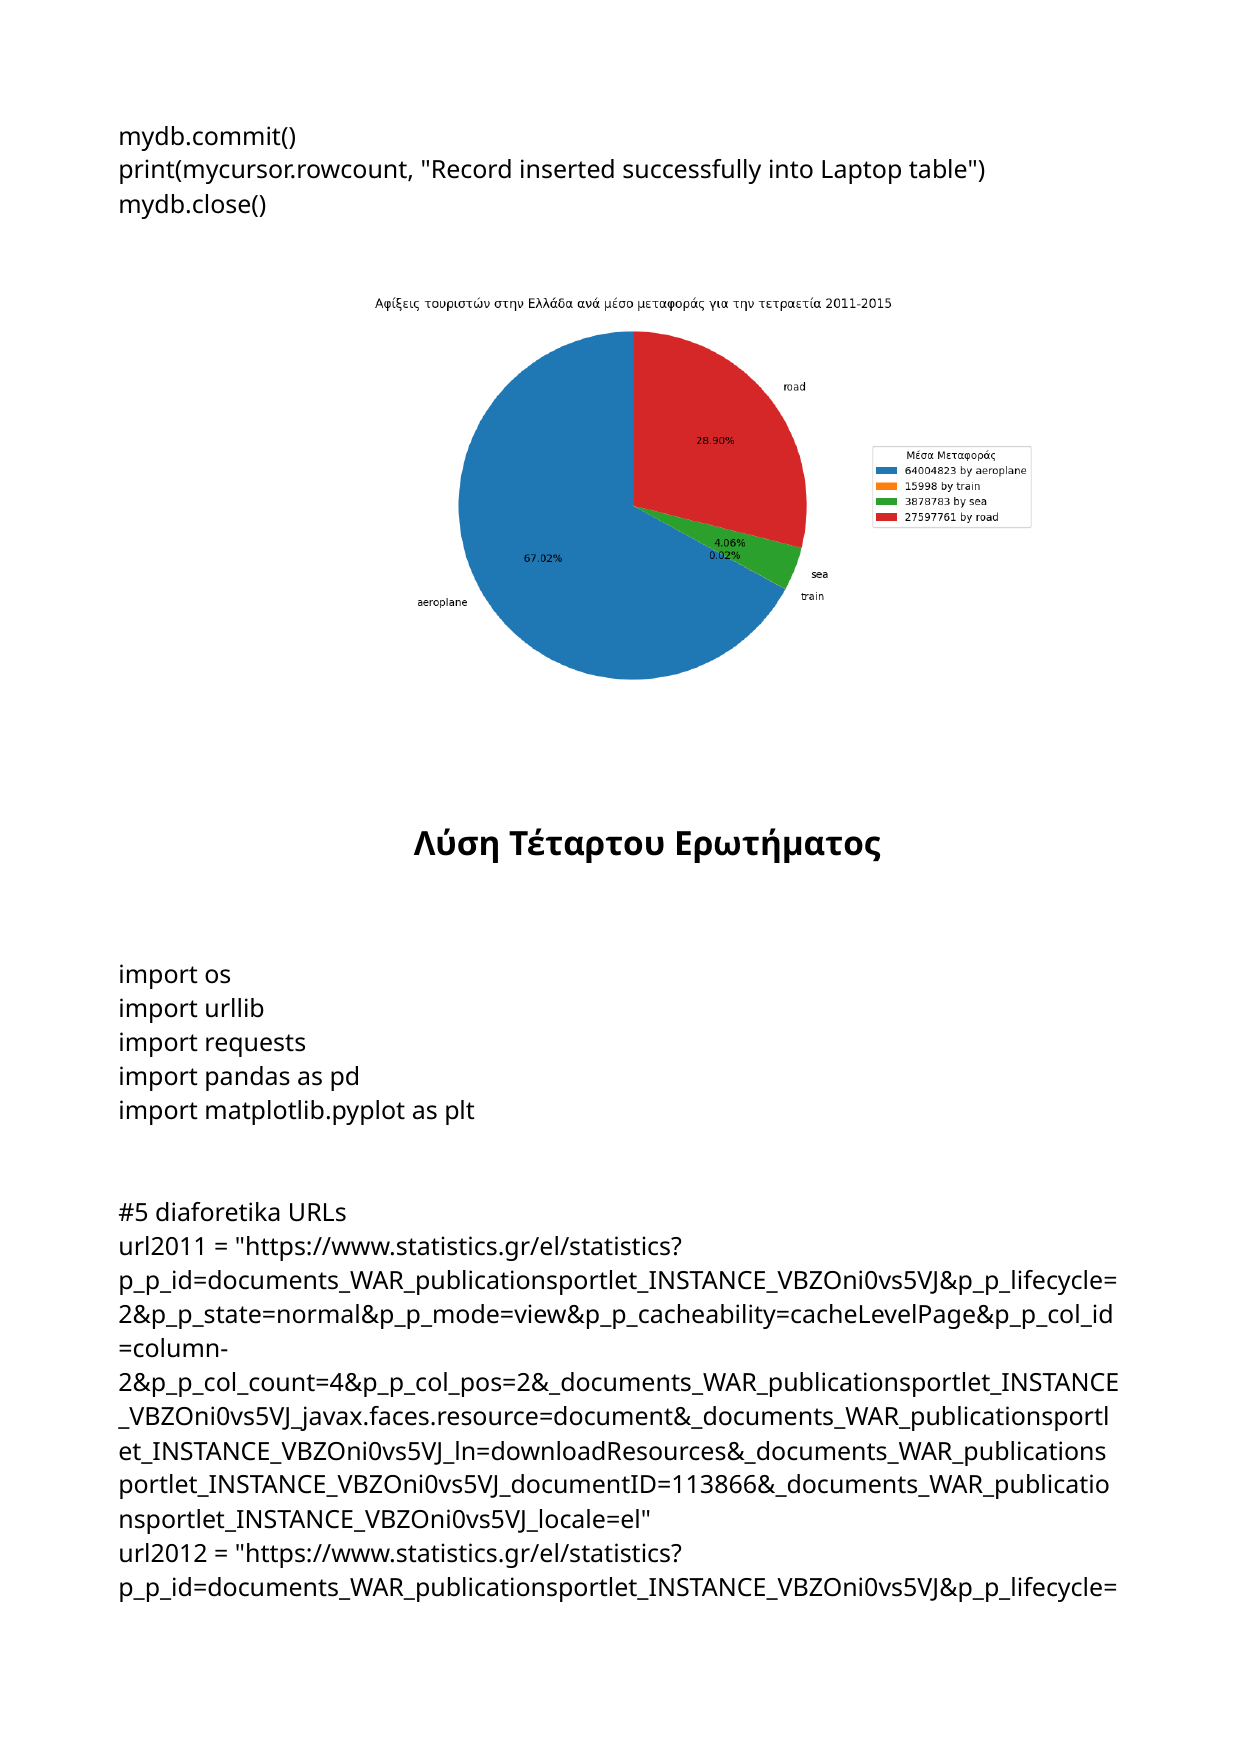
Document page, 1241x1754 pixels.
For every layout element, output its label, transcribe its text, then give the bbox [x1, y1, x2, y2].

text url2012 = "https://www.statistics.gr/el/statistics?p_p_id=documents_WAR_publicationsportlet_INSTANCE_VBZOni0vs5VJ&p_p_lifecycle= [118, 1535, 1122, 1603]
text mydb.commit() [118, 118, 1122, 152]
text Λύση Τέταρτου Ερωτήματος [118, 820, 1122, 865]
picture [118, 254, 1123, 752]
text import matplotlib.pyplot as plt [118, 1092, 1122, 1127]
text #5 diaforetika URLs [118, 1195, 1122, 1229]
text url2011 = "https://www.statistics.gr/el/statistics?p_p_id=documents_WAR_publicationsportlet_INSTANCE_VBZOni0vs5VJ&p_p_lifecycle=2&p_p_state=normal&p_p_mode=view&p_p_cacheability=cacheLevelPage&p_p_col_id=column-2&p_p_col_count=4&p_p_col_pos=2&_documents_WAR_publicationsportlet_INSTANCE_VBZOni0vs5VJ_javax.faces.resource=document&_documents_WAR_publicationsportlet_INSTANCE_VBZOni0vs5VJ_ln=downloadResources&_documents_WAR_publicationsportlet_INSTANCE_VBZOni0vs5VJ_documentID=113866&_documents_WAR_publicationsportlet_INSTANCE_VBZOni0vs5VJ_locale=el" [118, 1229, 1122, 1535]
text import urllib [118, 990, 1122, 1024]
text import requests [118, 1024, 1122, 1058]
text import pandas as pd [118, 1058, 1122, 1092]
text mydb.close() [118, 186, 1122, 220]
text print(mycursor.rowcount, "Record inserted successfully into Laptop table") [118, 152, 1122, 186]
text import os [118, 956, 1122, 990]
